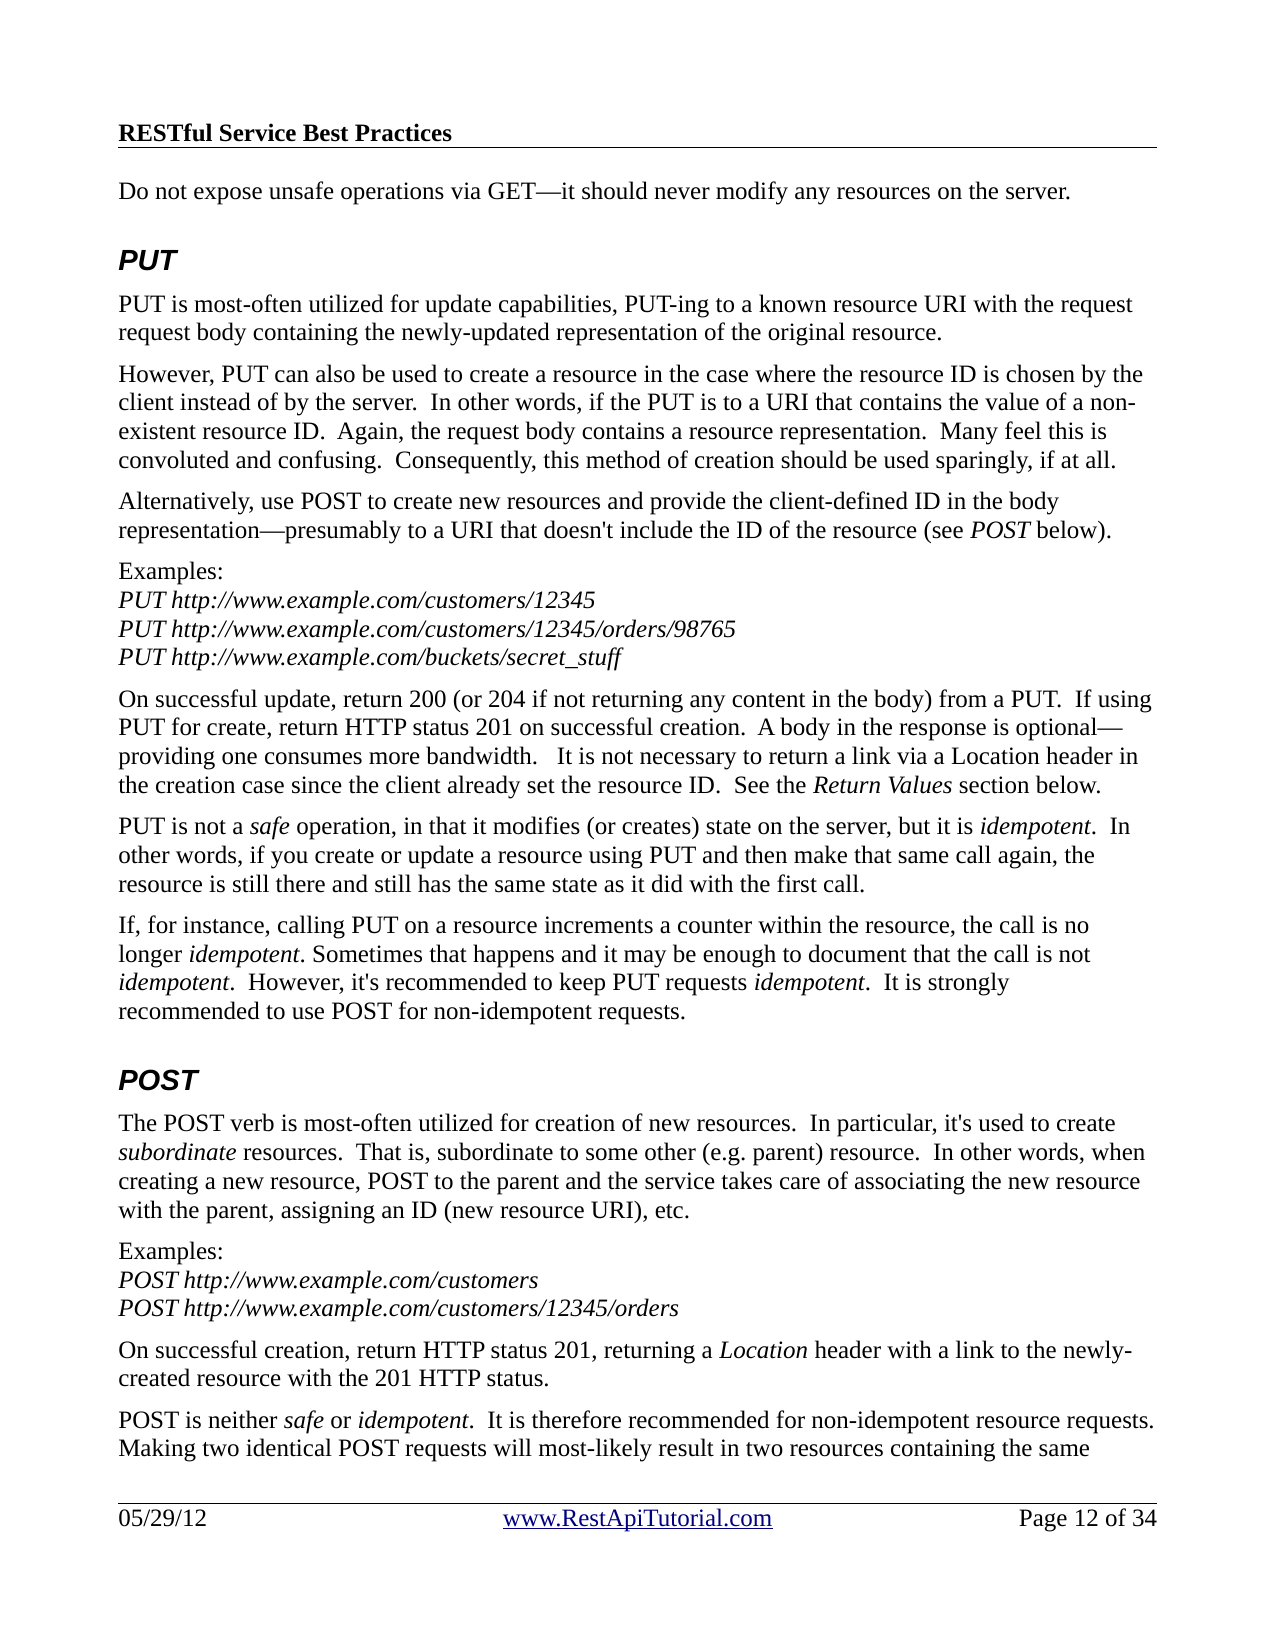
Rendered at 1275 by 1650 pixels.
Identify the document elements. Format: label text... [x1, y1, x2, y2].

text However, PUT can also be used to create a resource in the case where the resource ID is chosen by the client instead of by the server. In other words, if the PUT is to a URI that contains the value of a non-existent resource ID. Again, the request body contains a resource representation. Many feel this is convoluted and confusing. Consequently, this method of creation should be used sparingly, if at all. [118, 359, 1157, 474]
text The POST verb is most-often utilized for creation of new resources. In particular, it's used to create subordinate resources. That is, subordinate to some other (e.g. parent) resource. In other words, when creating a new resource, POST to the parent and the service takes care of associating the new resource with the parent, assigning an ID (new resource URI), etc. [118, 1108, 1157, 1223]
text On successful creation, return HTTP status 201, returning a Location header with a link to the newly-created resource with the 201 HTTP status. [118, 1335, 1157, 1392]
text PUT is not a safe operation, in that it modifies (or creates) state on the server, but it is idempotent. In other words, if you create or update a resource using PUT and then make that same call again, the resource is still there and still has the same state as it did with the first call. [118, 811, 1157, 897]
text POST http://www.example.com/customers [118, 1265, 1157, 1293]
text Alternatively, use POST to create new resources and provide the client-defined ID in the body representation—presumably to a URI that doesn't include the ID of the resource (see POST below). [118, 486, 1157, 544]
text PUT is most-often utilized for update capabilities, PUT-ing to a known resource URI with the request request body containing the newly-updated representation of the original resource. [118, 289, 1157, 346]
text POST http://www.example.com/customers/12345/orders [118, 1293, 1157, 1322]
text PUT http://www.example.com/customers/12345 [118, 585, 1157, 614]
text Do not expose unsafe operations via GET—it should never modify any resources on the server. [118, 176, 1157, 205]
subtitle POST [118, 1062, 1157, 1096]
text PUT http://www.example.com/buckets/secret_stuff [118, 642, 1157, 671]
text Examples: [118, 556, 1157, 585]
text POST is neither safe or idempotent. It is therefore recommended for non-idempotent resource requests. Making two identical POST requests will most-likely result in two resources containing the same [118, 1405, 1157, 1462]
text Examples: [118, 1236, 1157, 1265]
subtitle PUT [118, 243, 1157, 276]
text PUT http://www.example.com/customers/12345/orders/98765 [118, 614, 1157, 642]
text On successful update, return 200 (or 204 if not returning any content in the body) from a PUT. If using PUT for create, return HTTP status 201 on successful creation. A body in the response is optional—providing one consumes more bandwidth. It is not necessary to return a link via a Location header in the creation case since the client already set the resource ID. See the Return Values section below. [118, 684, 1157, 799]
text If, for instance, calling PUT on a resource increments a counter within the resource, the call is no longer idempotent. Sometimes that happens and it may be enough to document that the call is not idempotent. However, it's recommended to keep PUT requests idempotent. It is strongly recommended to use POST for non-idempotent requests. [118, 910, 1157, 1025]
